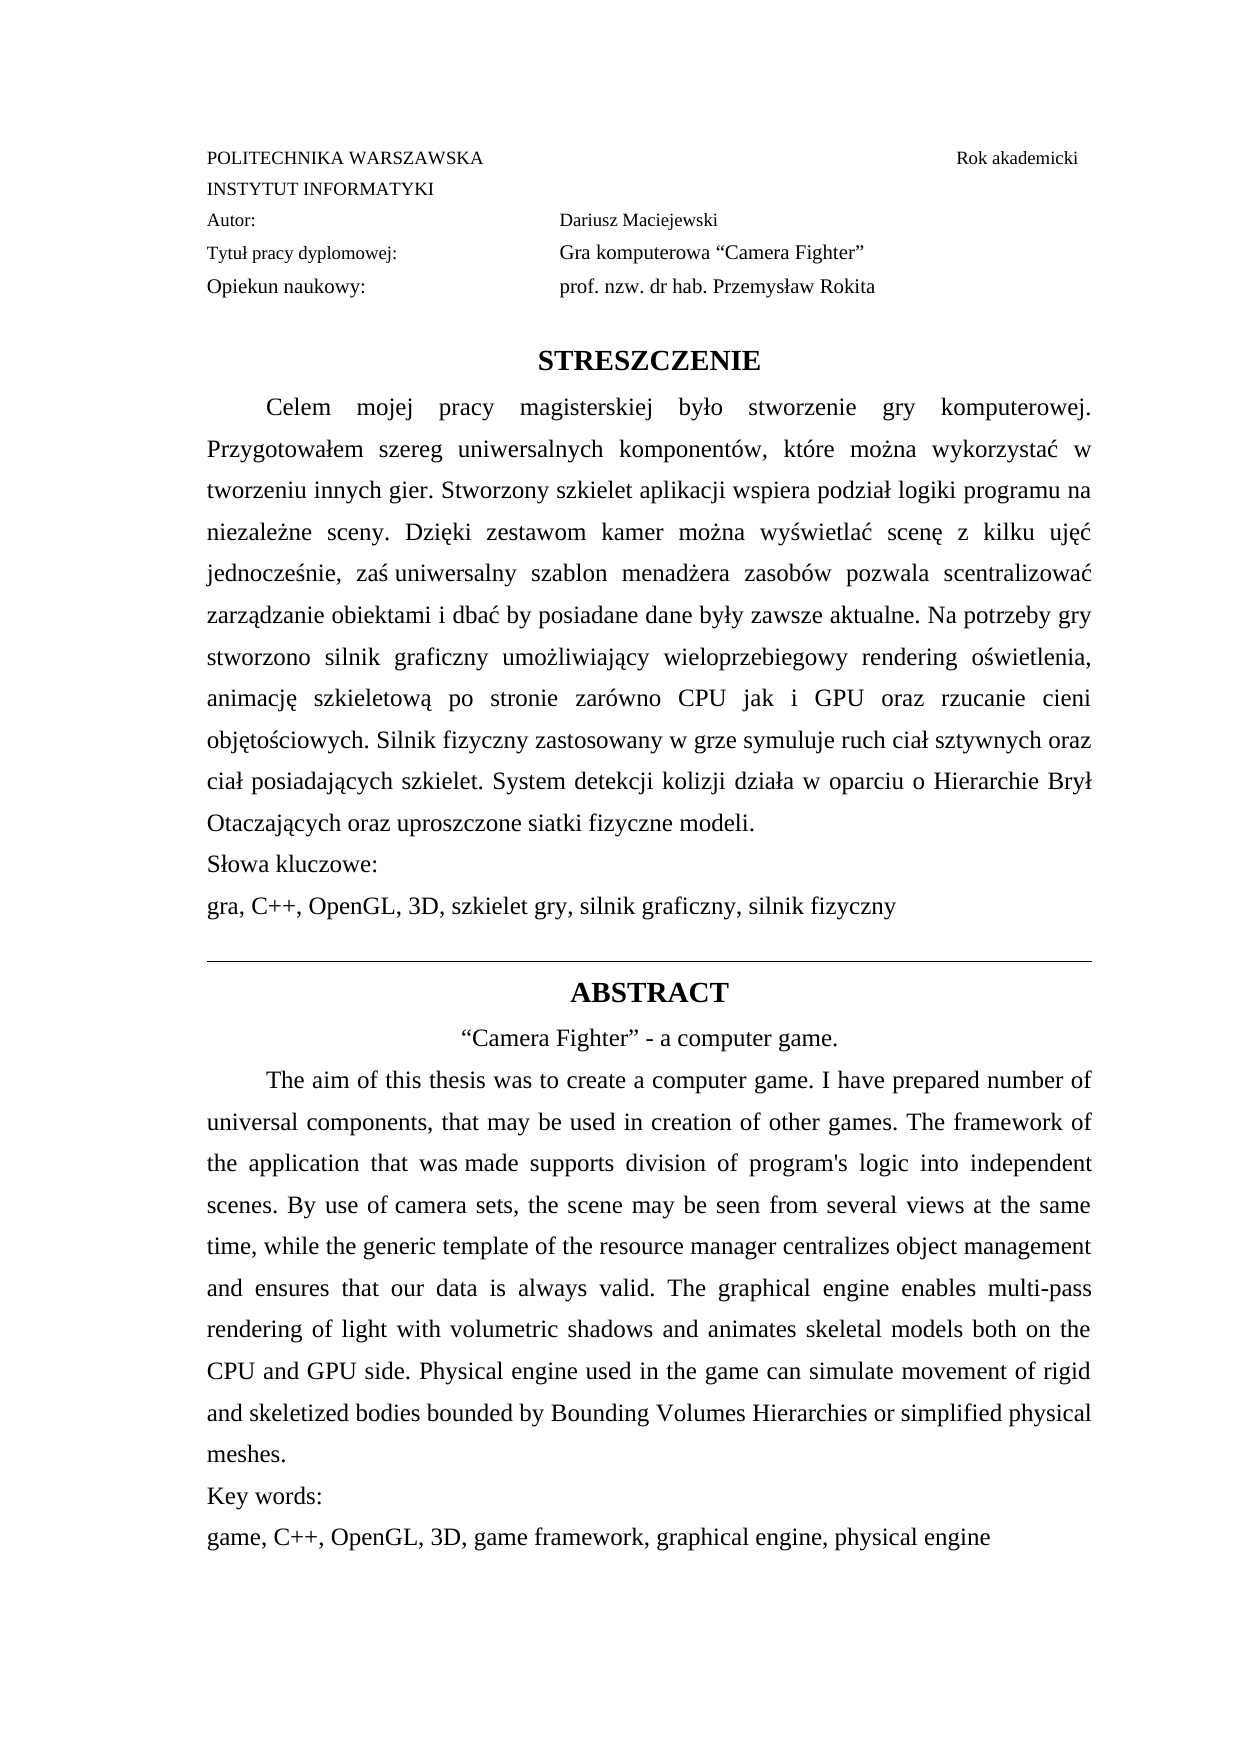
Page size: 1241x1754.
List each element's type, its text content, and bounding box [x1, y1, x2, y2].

text The aim of this thesis was to create a computer game. I have prepared number of universal components, that may be used in creation of other games. The framework of the application that was made supports division of program's logic into independent scenes. By use of camera sets, the scene may be seen from several views at the same time, while the generic template of the resource manager centralizes object management and ensures that our data is always valid. The graphical engine enables multi-pass rendering of light with volumetric shadows and animates skeletal models both on the CPU and GPU side. Physical engine used in the game can simulate movement of rigid and skeletized bodies bounded by Bounding Volumes Hierarchies or simplified physical meshes. [207, 1066, 1092, 1468]
text game, C++, OpenGL, 3D, game framework, graphical engine, physical engine [207, 1523, 1092, 1551]
text ABSTRACT [207, 976, 1092, 1008]
text “Camera Fighter” - a computer game. [207, 1024, 1092, 1052]
text Opiekun naukowy: prof. nzw. dr hab. Przemysław Rokita [207, 275, 1092, 298]
text Celem mojej pracy magisterskiej było stworzenie gry komputerowej. Przygotowałem szereg uniwersalnych komponentów, które można wykorzystać w tworzeniu innych gier. Stworzony szkielet aplikacji wspiera podział logiki programu na niezależne sceny. Dzięki zestawom kamer można wyświetlać scenę z kilku ujęć jednocześnie, zaś uniwersalny szablon menadżera zasobów pozwala scentralizować zarządzanie obiektami i dbać by posiadane dane były zawsze aktualne. Na potrzeby gry stworzono silnik graficzny umożliwiający wieloprzebiegowy rendering oświetlenia, animację szkieletową po stronie zarówno CPU jak i GPU oraz rzucanie cieni objętościowych. Silnik fizyczny zastosowany w grze symuluje ruch ciał sztywnych oraz ciał posiadających szkielet. System detekcji kolizji działa w oparciu o Hierarchie Brył Otaczających oraz uproszczone siatki fizyczne modeli. [207, 393, 1092, 837]
text Streszczenie [207, 345, 1092, 377]
text gra, C++, OpenGL, 3D, szkielet gry, silnik graficzny, silnik fizyczny [207, 892, 1092, 920]
text Instytut Informatyki [207, 179, 1092, 199]
text Słowa kluczowe: [207, 850, 1092, 878]
text Key words: [207, 1482, 1092, 1509]
text Autor: Dariusz Maciejewski [207, 210, 1092, 230]
text Politechnika Warszawska Rok akademicki [207, 148, 1092, 168]
text Tytuł pracy dyplomowej: Gra komputerowa “Camera Fighter” [207, 241, 1092, 264]
